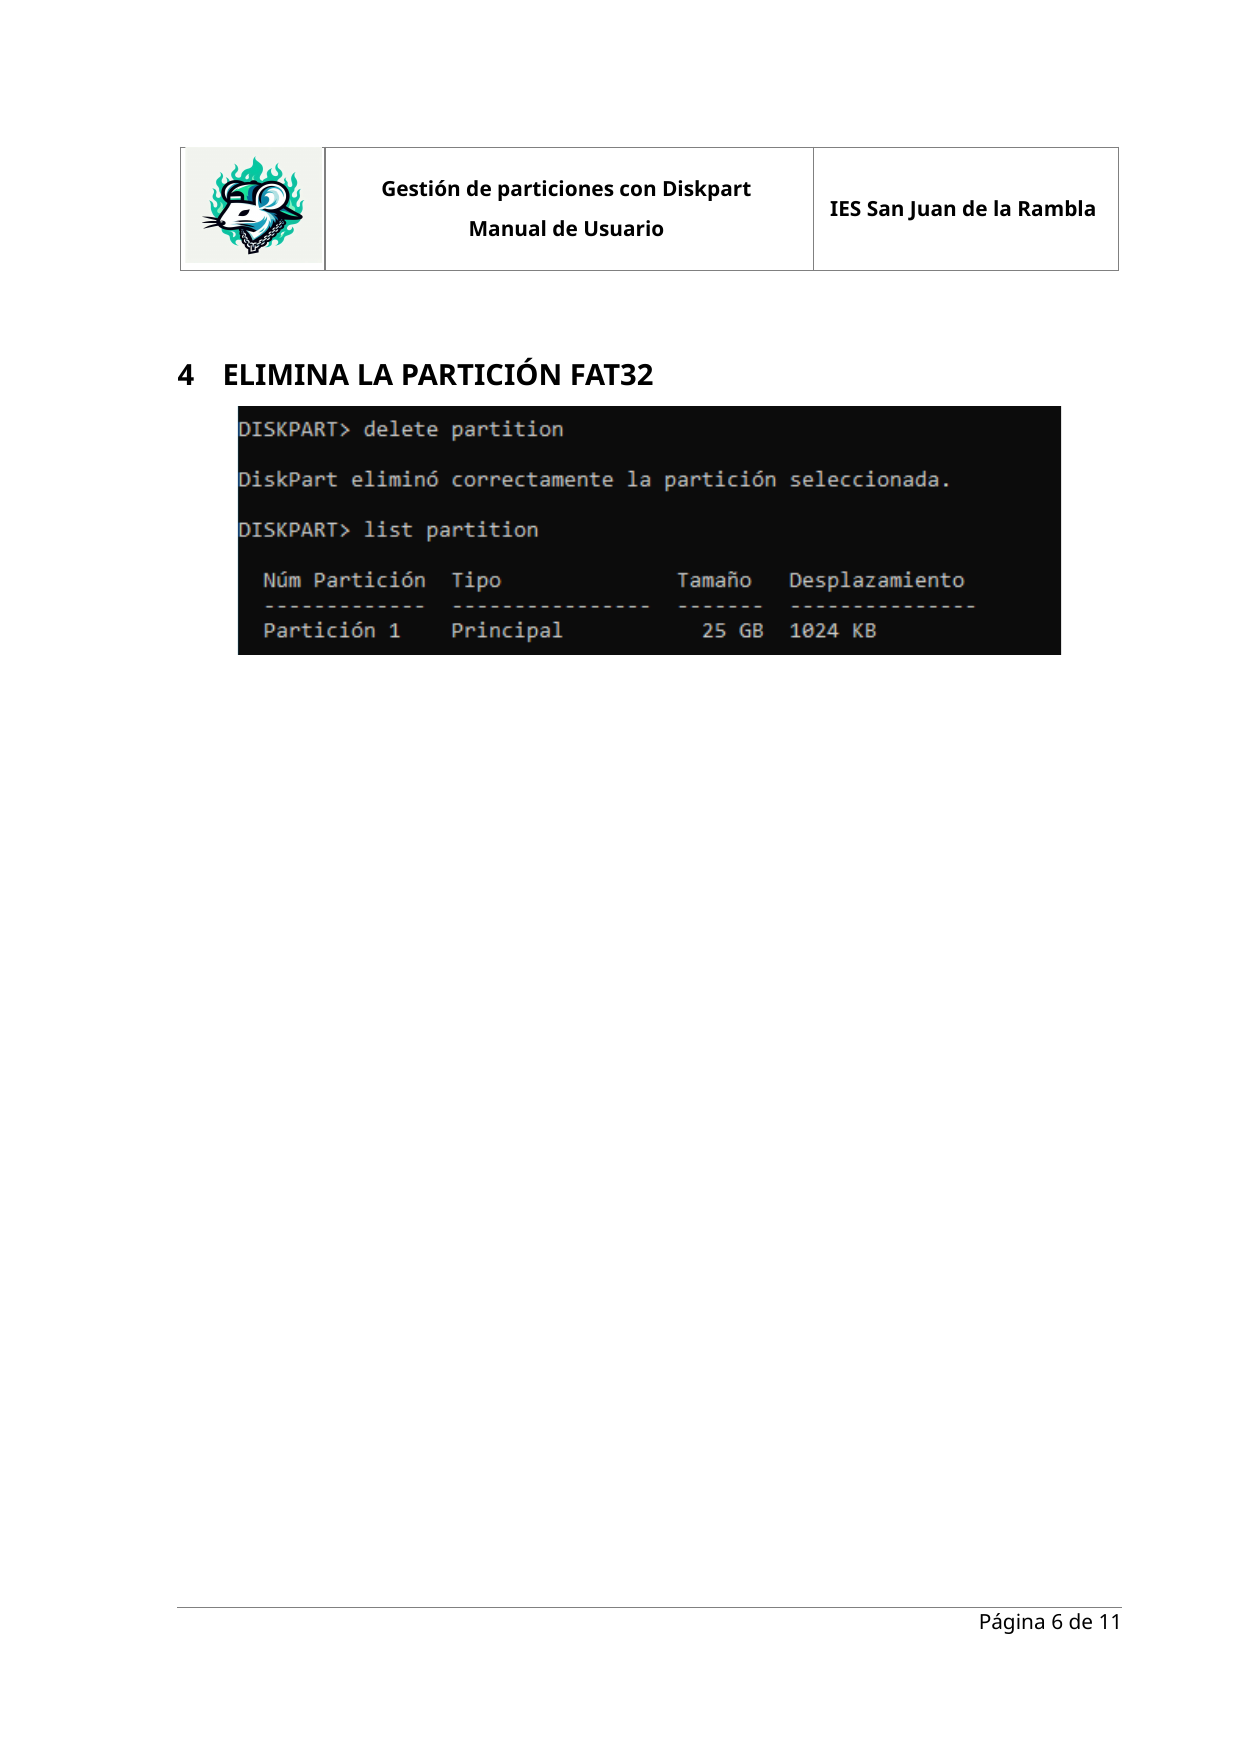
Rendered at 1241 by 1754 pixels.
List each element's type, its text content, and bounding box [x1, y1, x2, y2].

picture [237, 406, 1062, 655]
picture [185, 147, 322, 263]
subtitle ELIMINA LA PARTICIÓN FAT32 [177, 354, 1122, 393]
